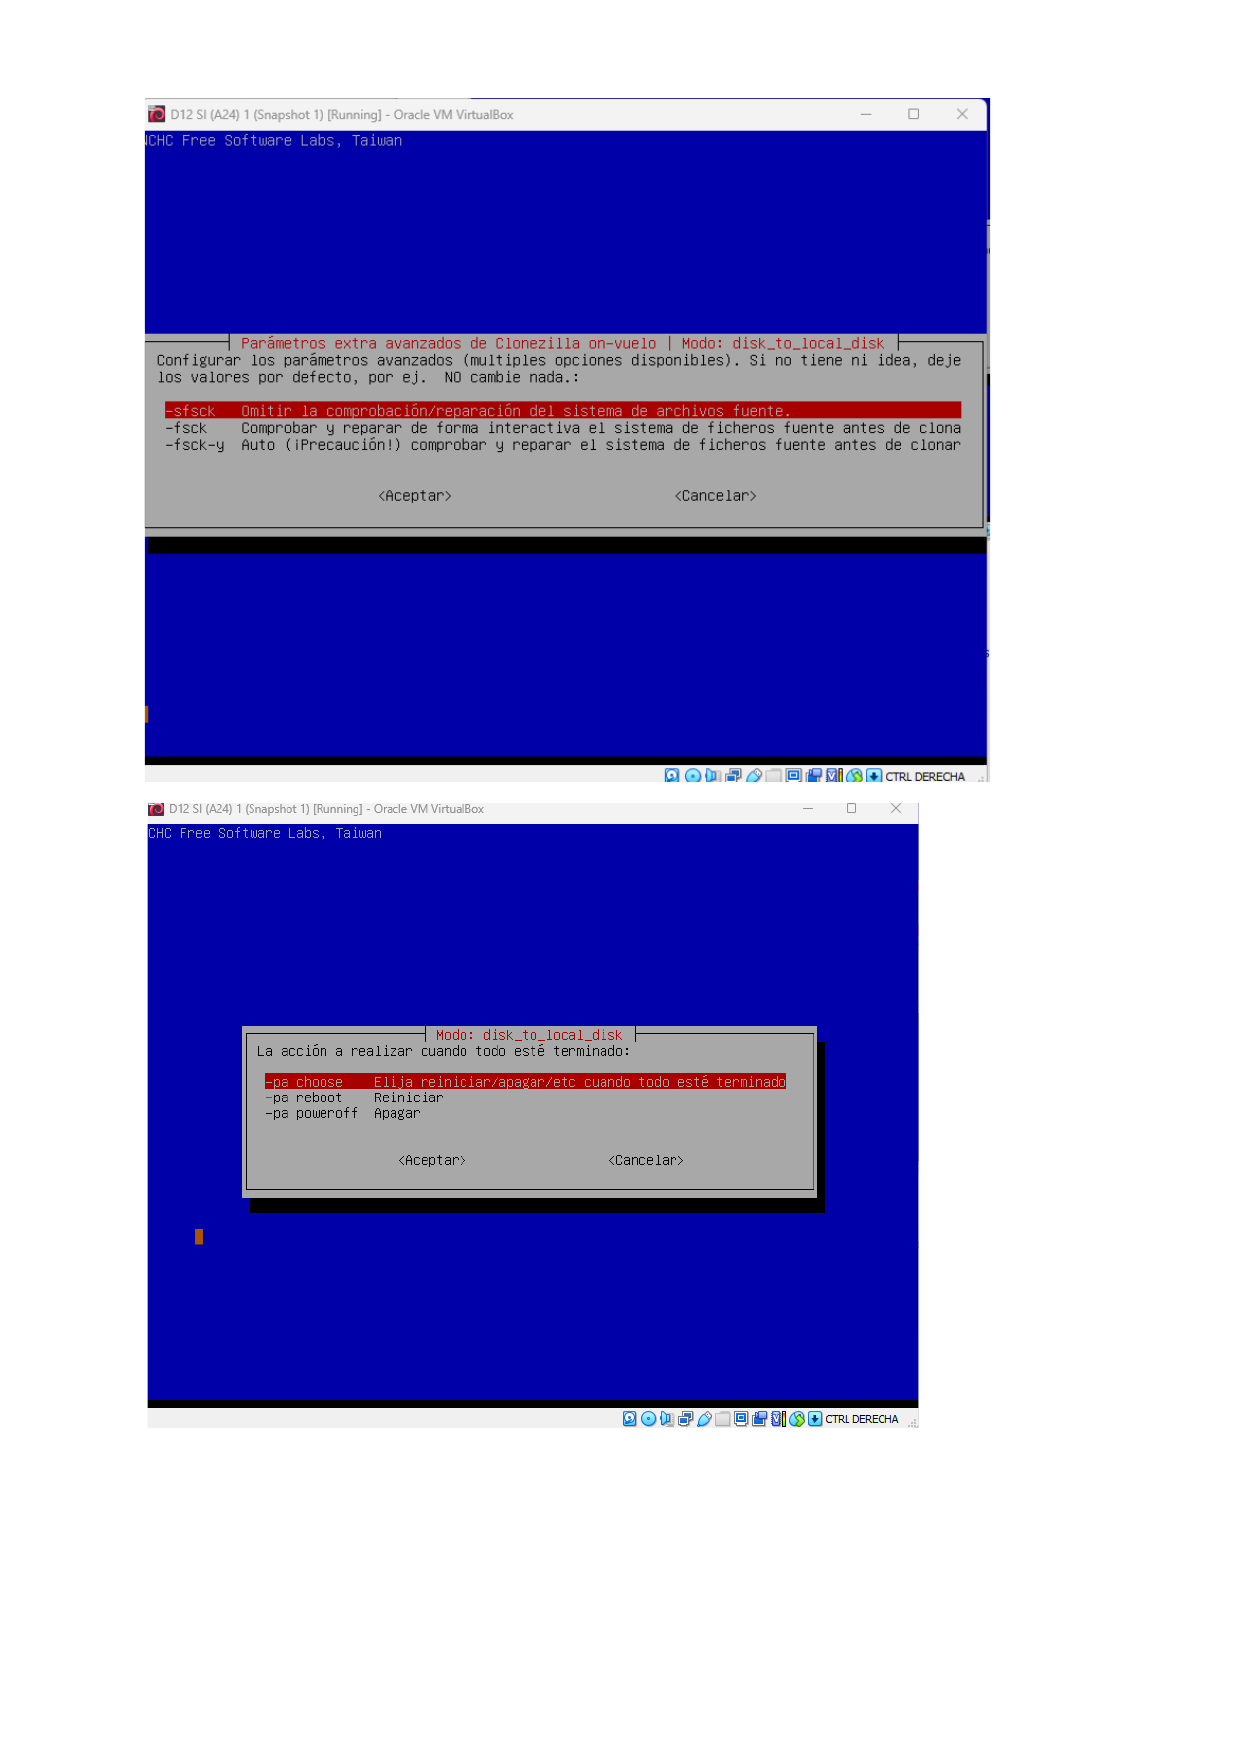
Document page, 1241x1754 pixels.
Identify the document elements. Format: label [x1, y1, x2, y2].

picture [147, 803, 919, 1428]
picture [144, 98, 991, 782]
